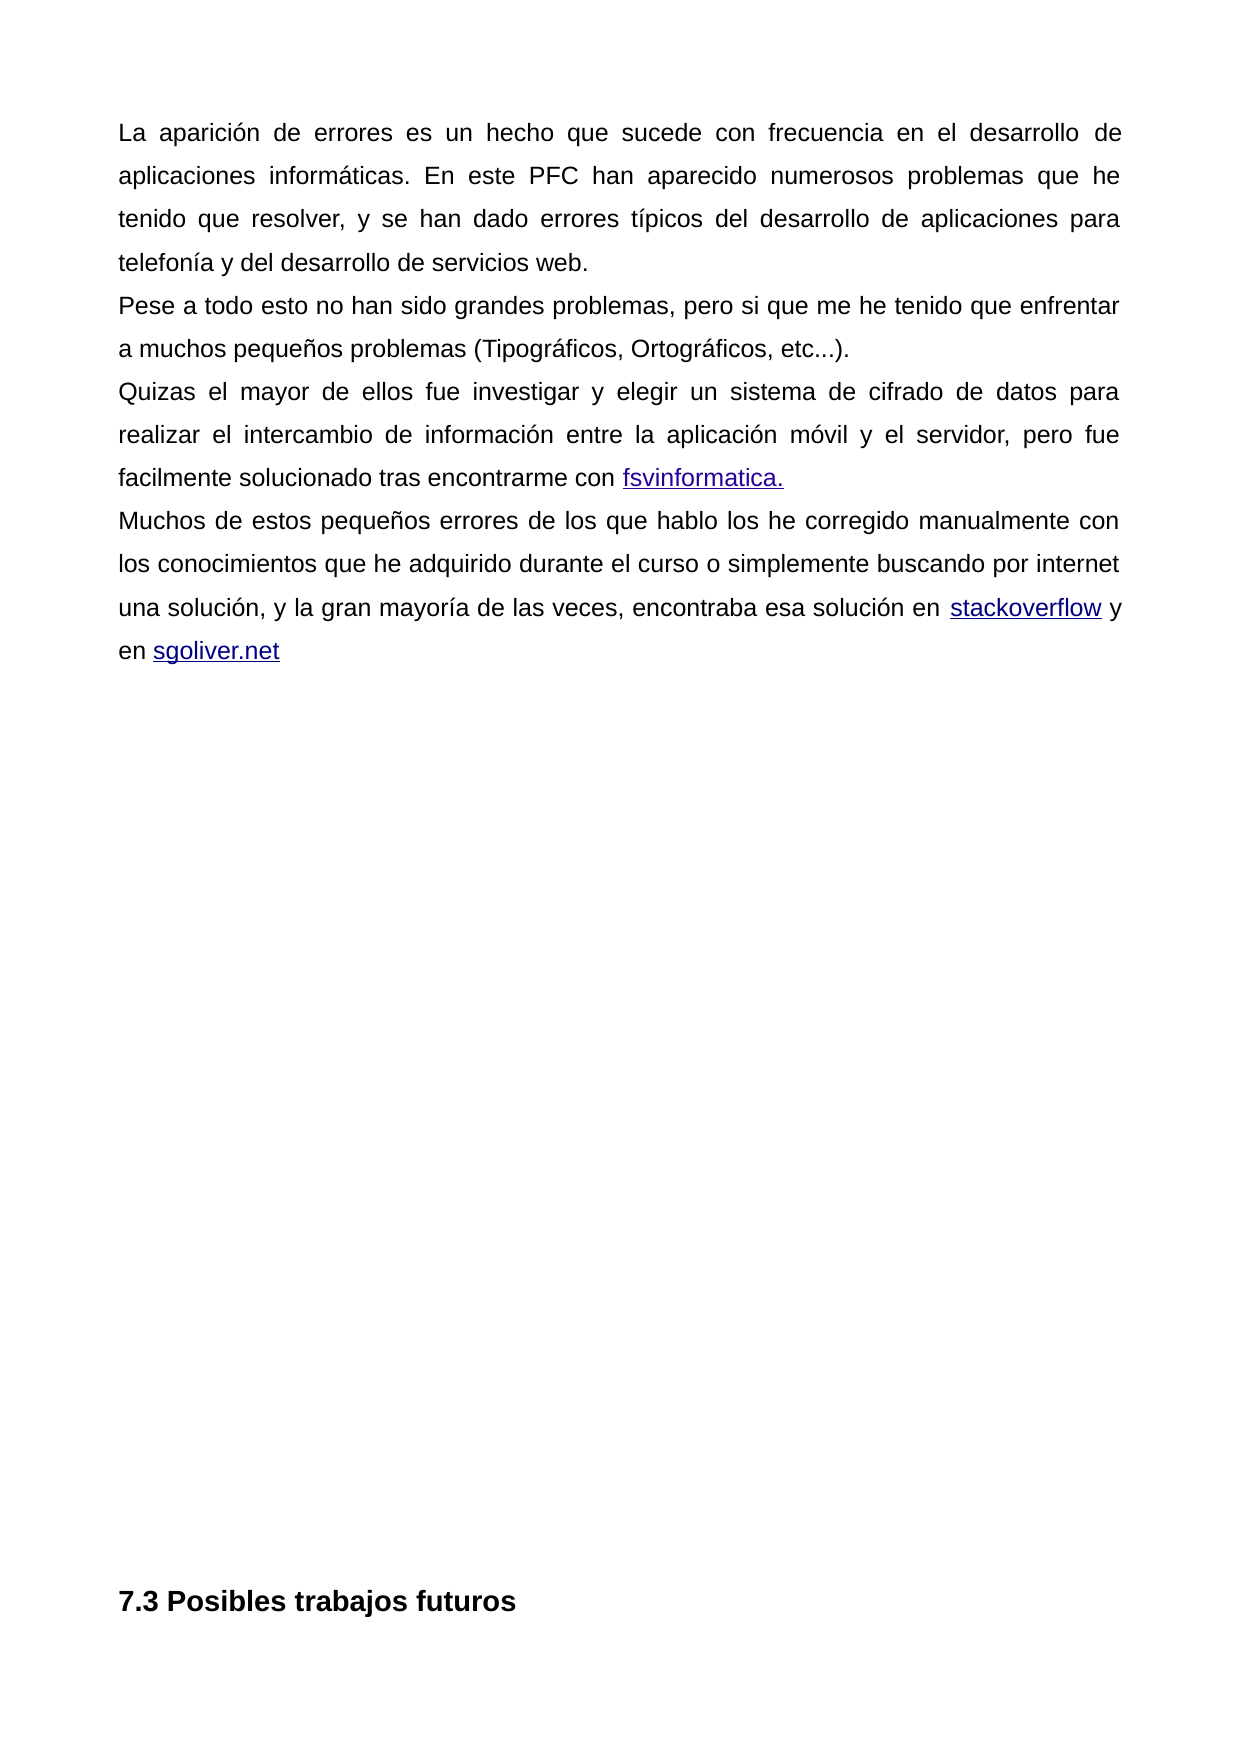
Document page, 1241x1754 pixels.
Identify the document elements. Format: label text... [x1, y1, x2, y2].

text Muchos de estos pequeños errores de los que hablo los he corregido manualmente con los conocimientos que he adquirido durante el curso o simplemente buscando por internet una solución, y la gran mayoría de las veces, encontraba esa solución en stackoverflow y en sgoliver.net [118, 506, 1122, 664]
text Pese a todo esto no han sido grandes problemas, pero si que me he tenido que enfrentar a muchos pequeños problemas (Tipográficos, Ortográficos, etc...). [118, 291, 1122, 362]
text La aparición de errores es un hecho que sucede con frecuencia en el desarrollo de aplicaciones informáticas. En este PFC han aparecido numerosos problemas que he tenido que resolver, y se han dado errores típicos del desarrollo de aplicaciones para telefonía y del desarrollo de servicios web. [118, 118, 1122, 276]
text Quizas el mayor de ellos fue investigar y elegir un sistema de cifrado de datos para realizar el intercambio de información entre la aplicación móvil y el servidor, pero fue facilmente solucionado tras encontrarme con fsvinformatica. [118, 377, 1122, 492]
text 7.3 Posibles trabajos futuros [118, 1584, 1122, 1618]
